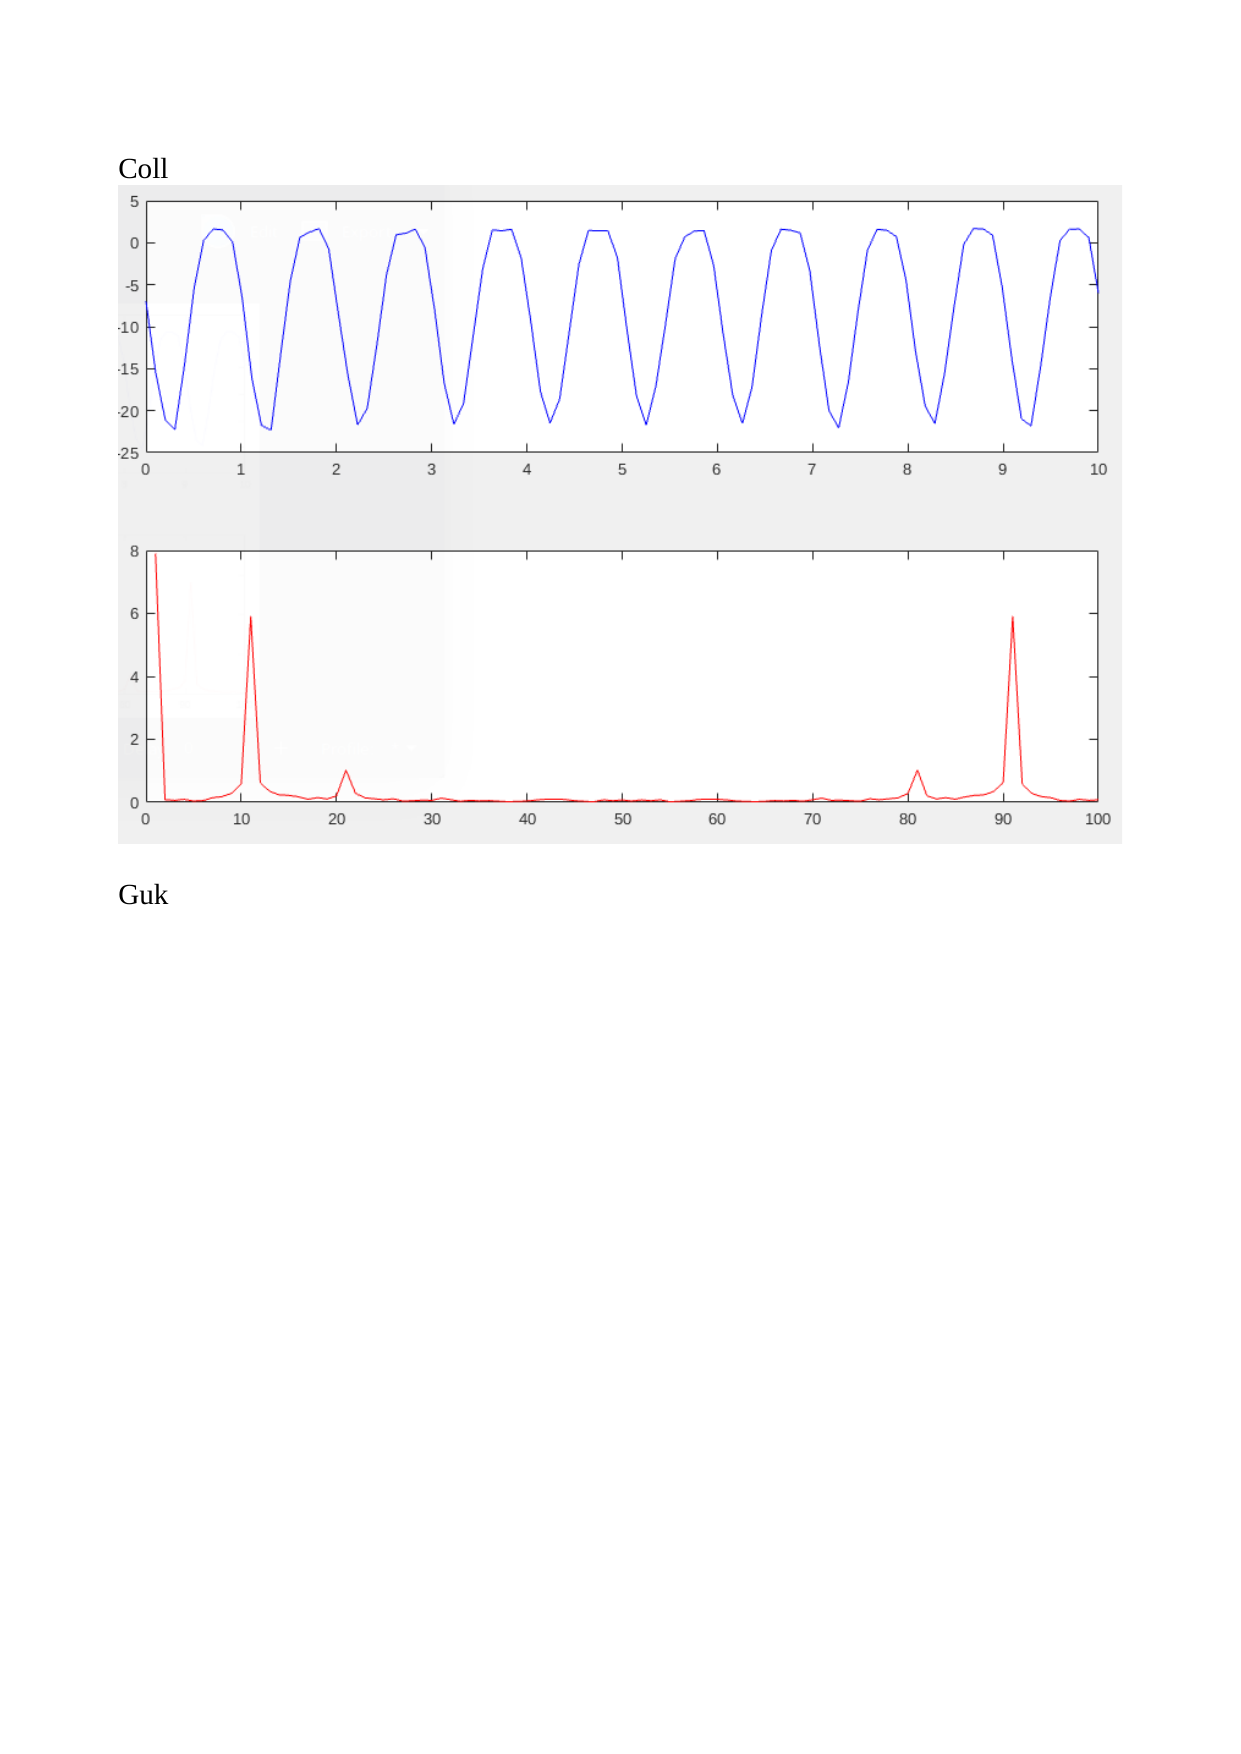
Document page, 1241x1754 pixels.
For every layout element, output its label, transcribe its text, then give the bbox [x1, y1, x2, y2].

picture [118, 185, 1123, 844]
text Guk [118, 877, 1122, 911]
text Coll [118, 152, 1122, 185]
